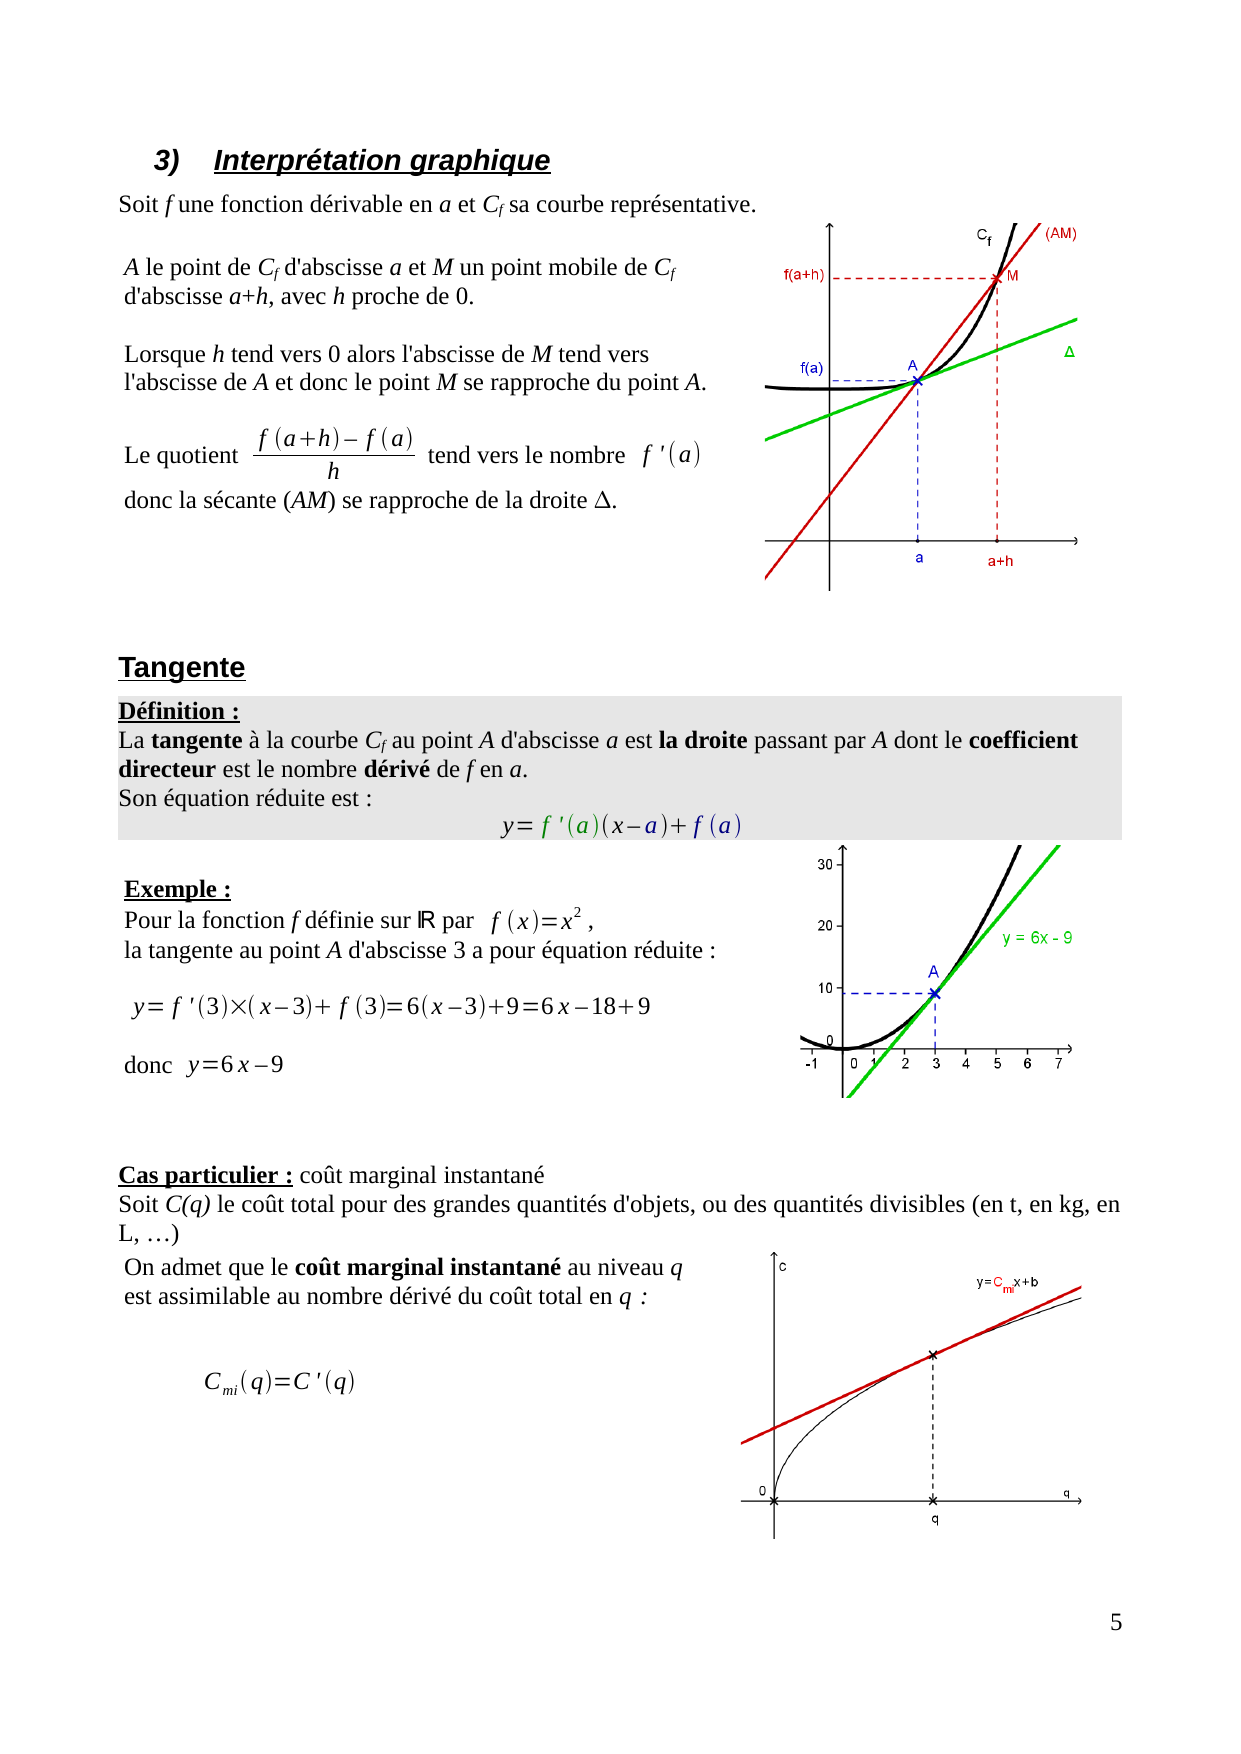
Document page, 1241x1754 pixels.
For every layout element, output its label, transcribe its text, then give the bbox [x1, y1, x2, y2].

table_header [699, 1247, 1123, 1573]
text Soit C(q) le coût total pour des grandes quantités d'objets, ou des quantités divisibles (en t, en kg, en L, …) [118, 1189, 1122, 1247]
table_header On admet que le coût marginal instantané au niveau q est assimilable au nombre dérivé du coût total en q : [118, 1247, 699, 1573]
text Soit f une fonction dérivable en a et Cf sa courbe représentative. [118, 189, 1122, 218]
table_header [720, 218, 1123, 625]
table_header Exemple : Pour la fonction f définie sur ℝ par , la tangente au point A d'abscisse 3 a pour équation réduite : donc [118, 840, 749, 1132]
table_header A le point de Cf d'abscisse a et M un point mobile de Cf d'abscisse a+h, avec h proche de 0. Lorsque h tend vers 0 alors l'abscisse de M tend vers l'abscisse de A et donc le point M se rapproche du point A. Le quotient tend vers le nombre donc la sécante (AM) se rapproche de la droite . [118, 218, 719, 625]
table_header [749, 840, 1123, 1132]
text Son équation réduite est : [118, 783, 1122, 811]
subtitle Tangente [118, 650, 1122, 684]
text Cas particulier : coût marginal instantané [118, 1160, 1122, 1189]
text La tangente à la courbe Cf au point A d'abscisse a est la droite passant par A dont le coefficient directeur est le nombre dérivé de f en a. [118, 725, 1122, 783]
subtitle Interprétation graphique [153, 143, 1122, 177]
text Définition : [118, 696, 1122, 725]
